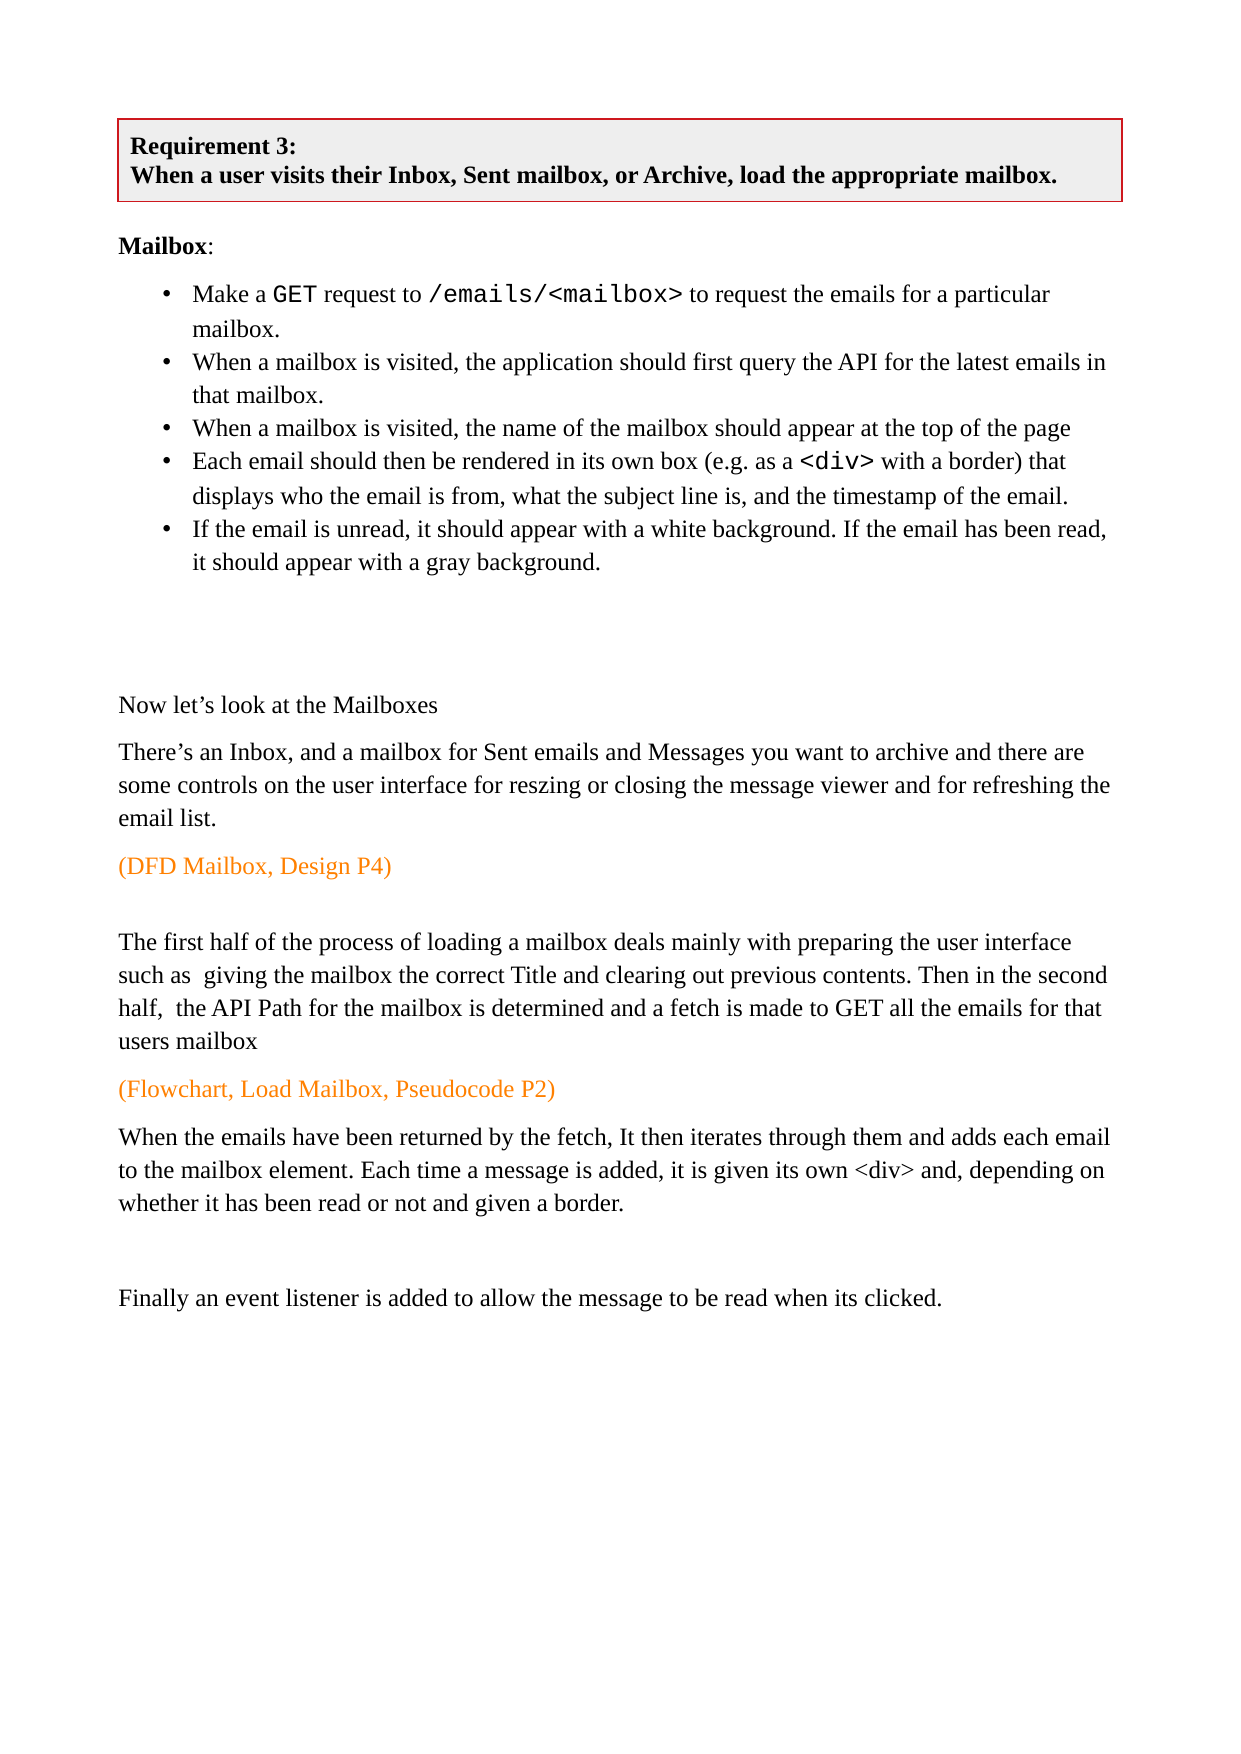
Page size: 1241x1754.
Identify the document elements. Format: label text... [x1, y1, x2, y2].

list If the email is unread, it should appear with a white background. If the email has been read, it should appear with a gray background. [162, 514, 1122, 576]
text Finally an event listener is added to allow the message to be read when its clicked. [118, 1283, 1122, 1312]
text (DFD Mailbox, Design P4) [118, 851, 1122, 880]
text Now let’s look at the Mailboxes [118, 690, 1122, 718]
text The first half of the process of loading a mailbox deals mainly with preparing the user interface such as giving the mailbox the correct Title and clearing out previous contents. Then in the second half, the API Path for the mailbox is determined and a fetch is made to GET all the emails for that users mailbox [118, 927, 1122, 1055]
table_header Requirement 3: When a user visits their Inbox, Sent mailbox, or Archive, load the appropriate mailbox. [119, 120, 1121, 201]
text When the emails have been returned by the fetch, It then iterates through them and adds each email to the mailbox element. Each time a message is added, it is given its own <div> and, depending on whether it has been read or not and given a border. [118, 1122, 1122, 1216]
list When a mailbox is visited, the application should first query the API for the latest emails in that mailbox. [162, 347, 1122, 408]
text There’s an Inbox, and a mailbox for Sent emails and Messages you want to archive and there are some controls on the user interface for reszing or closing the message viewer and for refreshing the email list. [118, 737, 1122, 832]
text (Flowchart, Load Mailbox, Pseudocode P2) [118, 1074, 1122, 1103]
text Mailbox: [118, 231, 1122, 260]
list Make a GET request to /emails/<mailbox> to request the emails for a particular mailbox. [162, 279, 1122, 342]
list When a mailbox is visited, the name of the mailbox should appear at the top of the page [162, 413, 1122, 442]
list Each email should then be rendered in its own box (e.g. as a <div> with a border) that displays who the email is from, what the subject line is, and the timestamp of the email. [162, 446, 1122, 510]
